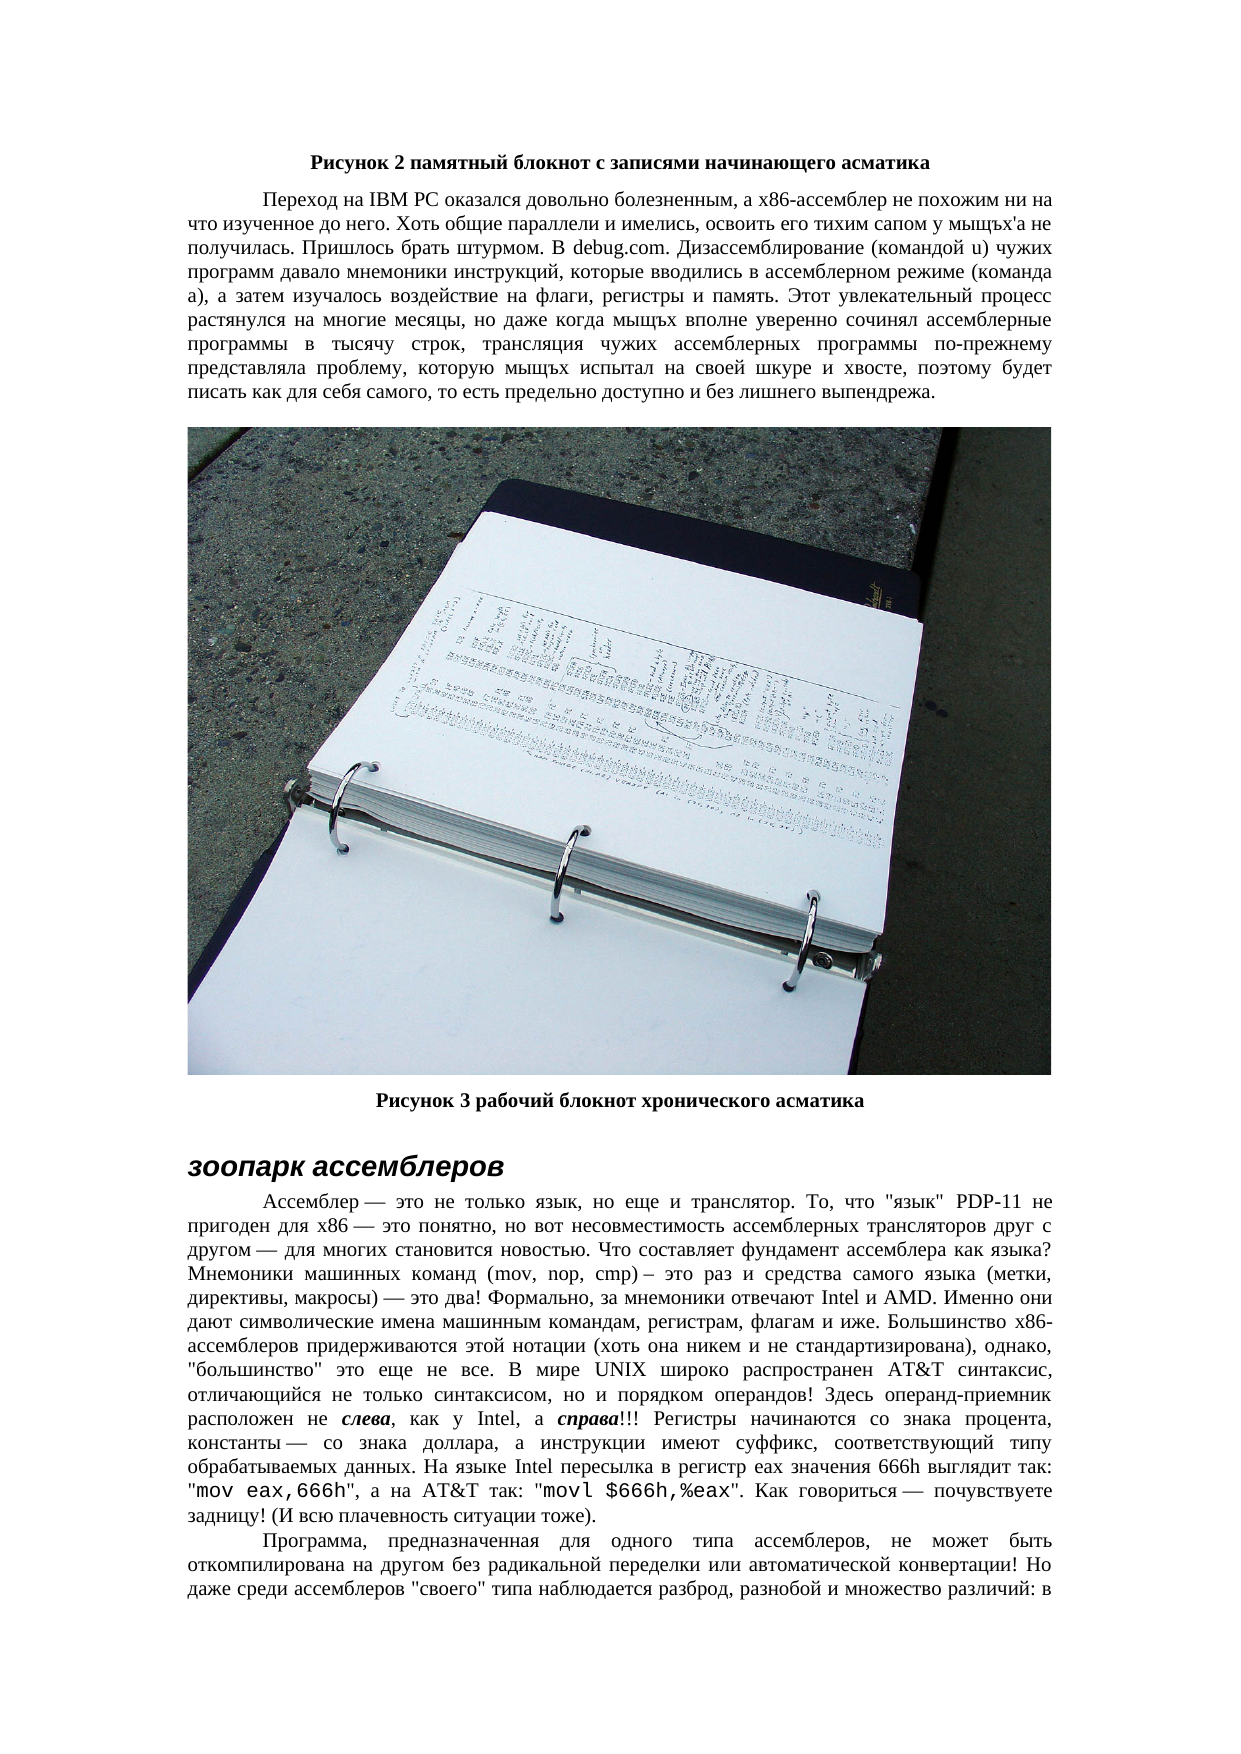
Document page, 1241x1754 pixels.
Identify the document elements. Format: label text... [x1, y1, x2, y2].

text Рисунок 2 памятный блокнот с записями начинающего асматика [187, 150, 1053, 174]
text Ассемблер — это не только язык, но еще и транслятор. То, что "язык" PDP-11 не пригоден для x86 — это понятно, но вот несовместимость ассемблерных трансляторов друг с другом — для многих становится новостью. Что составляет фундамент ассемблера как языка? Мнемоники машинных команд (mov, nop, cmp) – это раз и средства самого языка (метки, директивы, макросы) — это два! Формально, за мнемоники отвечают Intel и AMD. Именно они дают символические имена машинным командам, регистрам, флагам и иже. Большинство x86-ассемблеров придерживаются этой нотации (хоть она никем и не стандартизирована), однако, "большинство" это еще не все. В мире UNIX широко распространен AT&T синтаксис, отличающийся не только синтаксисом, но и порядком операндов! Здесь операнд-приемник расположен не слева, как у Intel, а справа!!! Регистры начинаются со знака процента, константы — со знака доллара, а инструкции имеют суффикс, соответствующий типу обрабатываемых данных. На языке Intel пересылка в регистр eax значения 666h выглядит так: "mov eax,666h", а на AT&T так: "movl $666h,%eax". Как говориться — почувствуете задницу! (И всю плачевность ситуации тоже). [187, 1189, 1053, 1527]
text Рисунок 3 рабочий блокнот хронического асматика [187, 1088, 1053, 1112]
text Переход на IBM PC оказался довольно болезненным, а x86-ассемблер не похожим ни на что изученное до него. Хоть общие параллели и имелись, освоить его тихим сапом у мыщъх'а не получилась. Пришлось брать штурмом. В debug.com. Дизассемблирование (командой u) чужих программ давало мнемоники инструкций, которые вводились в ассемблерном режиме (команда a), а затем изучалось воздействие на флаги, регистры и память. Этот увлекательный процесс растянулся на многие месяцы, но даже когда мыщъх вполне уверенно сочинял ассемблерные программы в тысячу строк, трансляция чужих ассемблерных программы по-прежнему представляла проблему, которую мыщъх испытал на своей шкуре и хвосте, поэтому будет писать как для себя самого, то есть предельно доступно и без лишнего выпендрежа. [187, 187, 1053, 403]
text Программа, предназначенная для одного типа ассемблеров, не может быть откомпилирована на другом без радикальной переделки или автоматической конвертации! Но даже среди ассемблеров "своего" типа наблюдается разброд, разнобой и множество различий: в [187, 1527, 1053, 1600]
subtitle зоопарк ассемблеров [187, 1149, 1053, 1183]
picture [187, 427, 1052, 1075]
